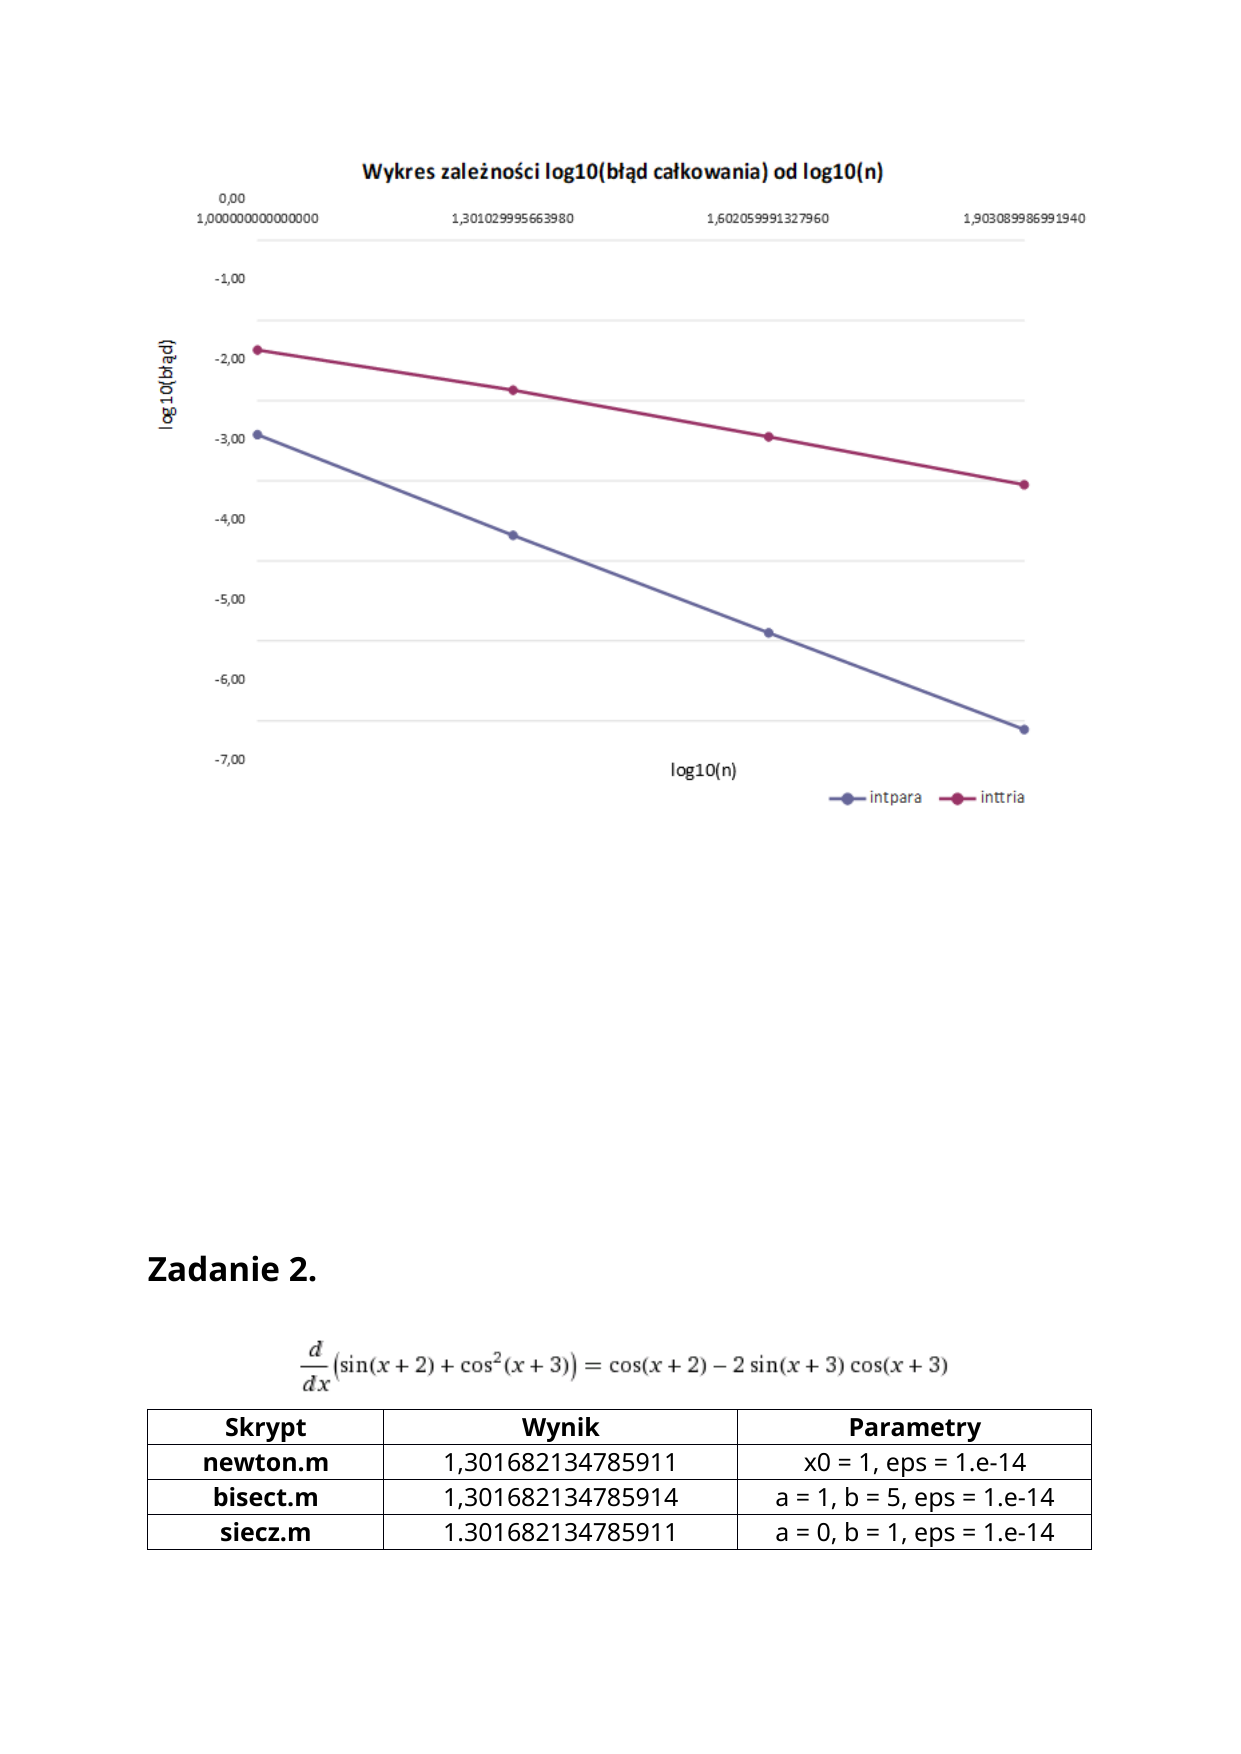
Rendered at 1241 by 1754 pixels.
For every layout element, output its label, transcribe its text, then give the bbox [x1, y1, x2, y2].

table_cell 1.301682134785911 [384, 1515, 737, 1549]
table_cell siecz.m [148, 1515, 383, 1549]
table_cell newton.m [148, 1445, 383, 1479]
table_cell bisect.m [148, 1480, 383, 1514]
picture [147, 147, 1093, 839]
table_cell 1,301682134785911 [384, 1445, 737, 1479]
table_header Skrypt [148, 1410, 383, 1444]
text Zadanie 2. [148, 1245, 1093, 1291]
table_cell x0 = 1, eps = 1.e-14 [738, 1445, 1091, 1479]
table_cell 1,301682134785914 [384, 1480, 737, 1514]
table_cell a = 1, b = 5, eps = 1.e-14 [738, 1480, 1091, 1514]
table_header Parametry [738, 1410, 1091, 1444]
picture [285, 1330, 955, 1407]
table_header Wynik [384, 1410, 737, 1444]
table_cell a = 0, b = 1, eps = 1.e-14 [738, 1515, 1091, 1549]
